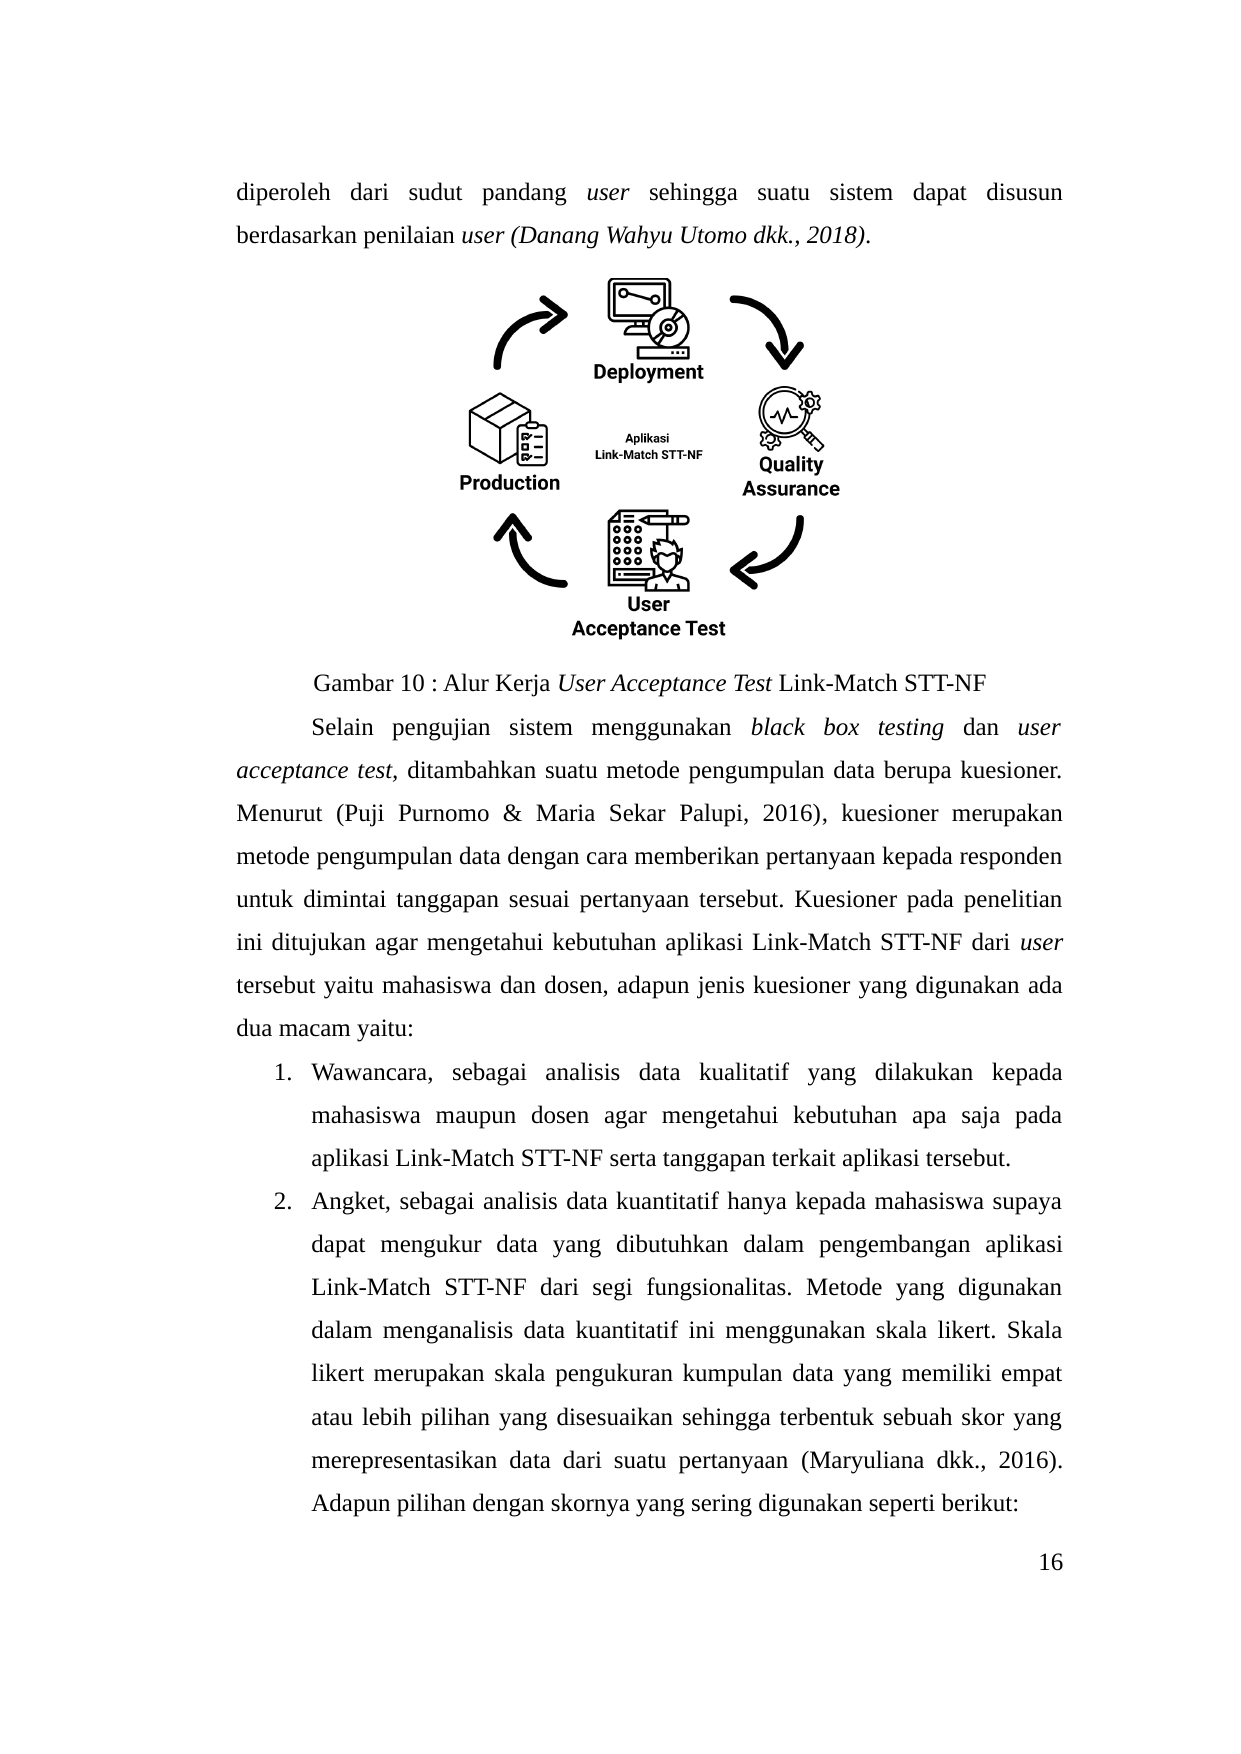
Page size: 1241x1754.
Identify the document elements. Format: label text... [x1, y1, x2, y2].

text Selain pengujian sistem menggunakan black box testing dan user acceptance test, ditambahkan suatu metode pengumpulan data berupa kuesioner. Menurut (Puji Purnomo & Maria Sekar Palupi, 2016), kuesioner merupakan metode pengumpulan data dengan cara memberikan pertanyaan kepada responden untuk dimintai tanggapan sesuai pertanyaan tersebut. Kuesioner pada penelitian ini ditujukan agar mengetahui kebutuhan aplikasi Link-Match STT-NF dari user tersebut yaitu mahasiswa dan dosen, adapun jenis kuesioner yang digunakan ada dua macam yaitu: [236, 712, 1063, 1042]
text Gambar 10 : Alur Kerja User Acceptance Test Link-Match STT-NF [236, 668, 1063, 697]
picture [459, 278, 840, 640]
list Angket, sebagai analisis data kuantitatif hanya kepada mahasiswa supaya dapat mengukur data yang dibutuhkan dalam pengembangan aplikasi Link-Match STT-NF dari segi fungsionalitas. Metode yang digunakan dalam menganalisis data kuantitatif ini menggunakan skala likert. Skala likert merupakan skala pengukuran kumpulan data yang memiliki empat atau lebih pilihan yang disesuaikan sehingga terbentuk sebuah skor yang merepresentasikan data dari suatu pertanyaan (Maryuliana dkk., 2016). Adapun pilihan dengan skornya yang sering digunakan seperti berikut: [274, 1186, 1063, 1517]
text diperoleh dari sudut pandang user sehingga suatu sistem dapat disusun berdasarkan penilaian user (Danang Wahyu Utomo dkk., 2018). [236, 177, 1063, 249]
list Wawancara, sebagai analisis data kualitatif yang dilakukan kepada mahasiswa maupun dosen agar mengetahui kebutuhan apa saja pada aplikasi Link-Match STT-NF serta tanggapan terkait aplikasi tersebut. [274, 1057, 1063, 1172]
